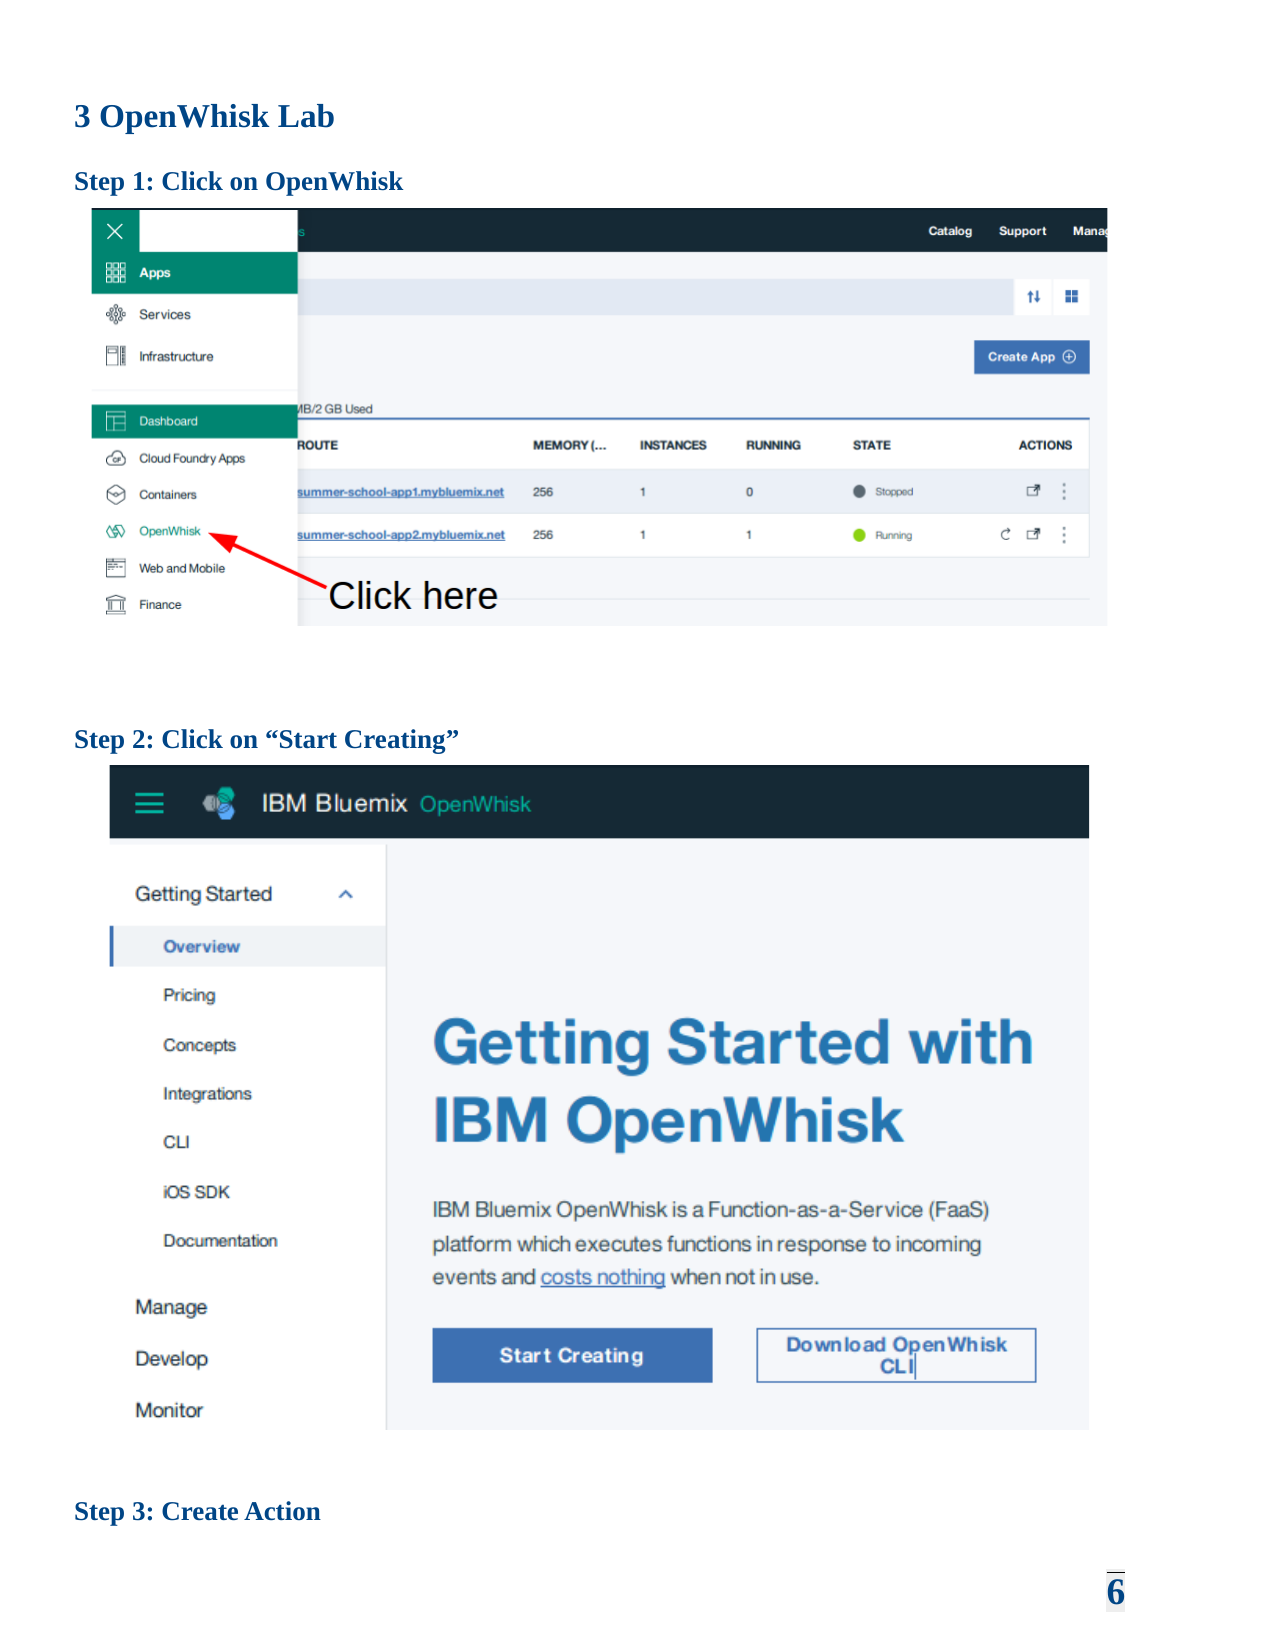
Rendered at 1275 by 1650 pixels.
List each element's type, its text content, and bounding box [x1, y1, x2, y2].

picture [109, 765, 1090, 1430]
subtitle Step 1: Click on OpenWhisk [74, 165, 1125, 196]
picture [91, 208, 1108, 626]
subtitle Step 3: Create Action [74, 1495, 1125, 1526]
subtitle Step 2: Click on “Start Creating” [74, 723, 1125, 754]
subtitle 3 OpenWhisk Lab [74, 96, 1125, 134]
